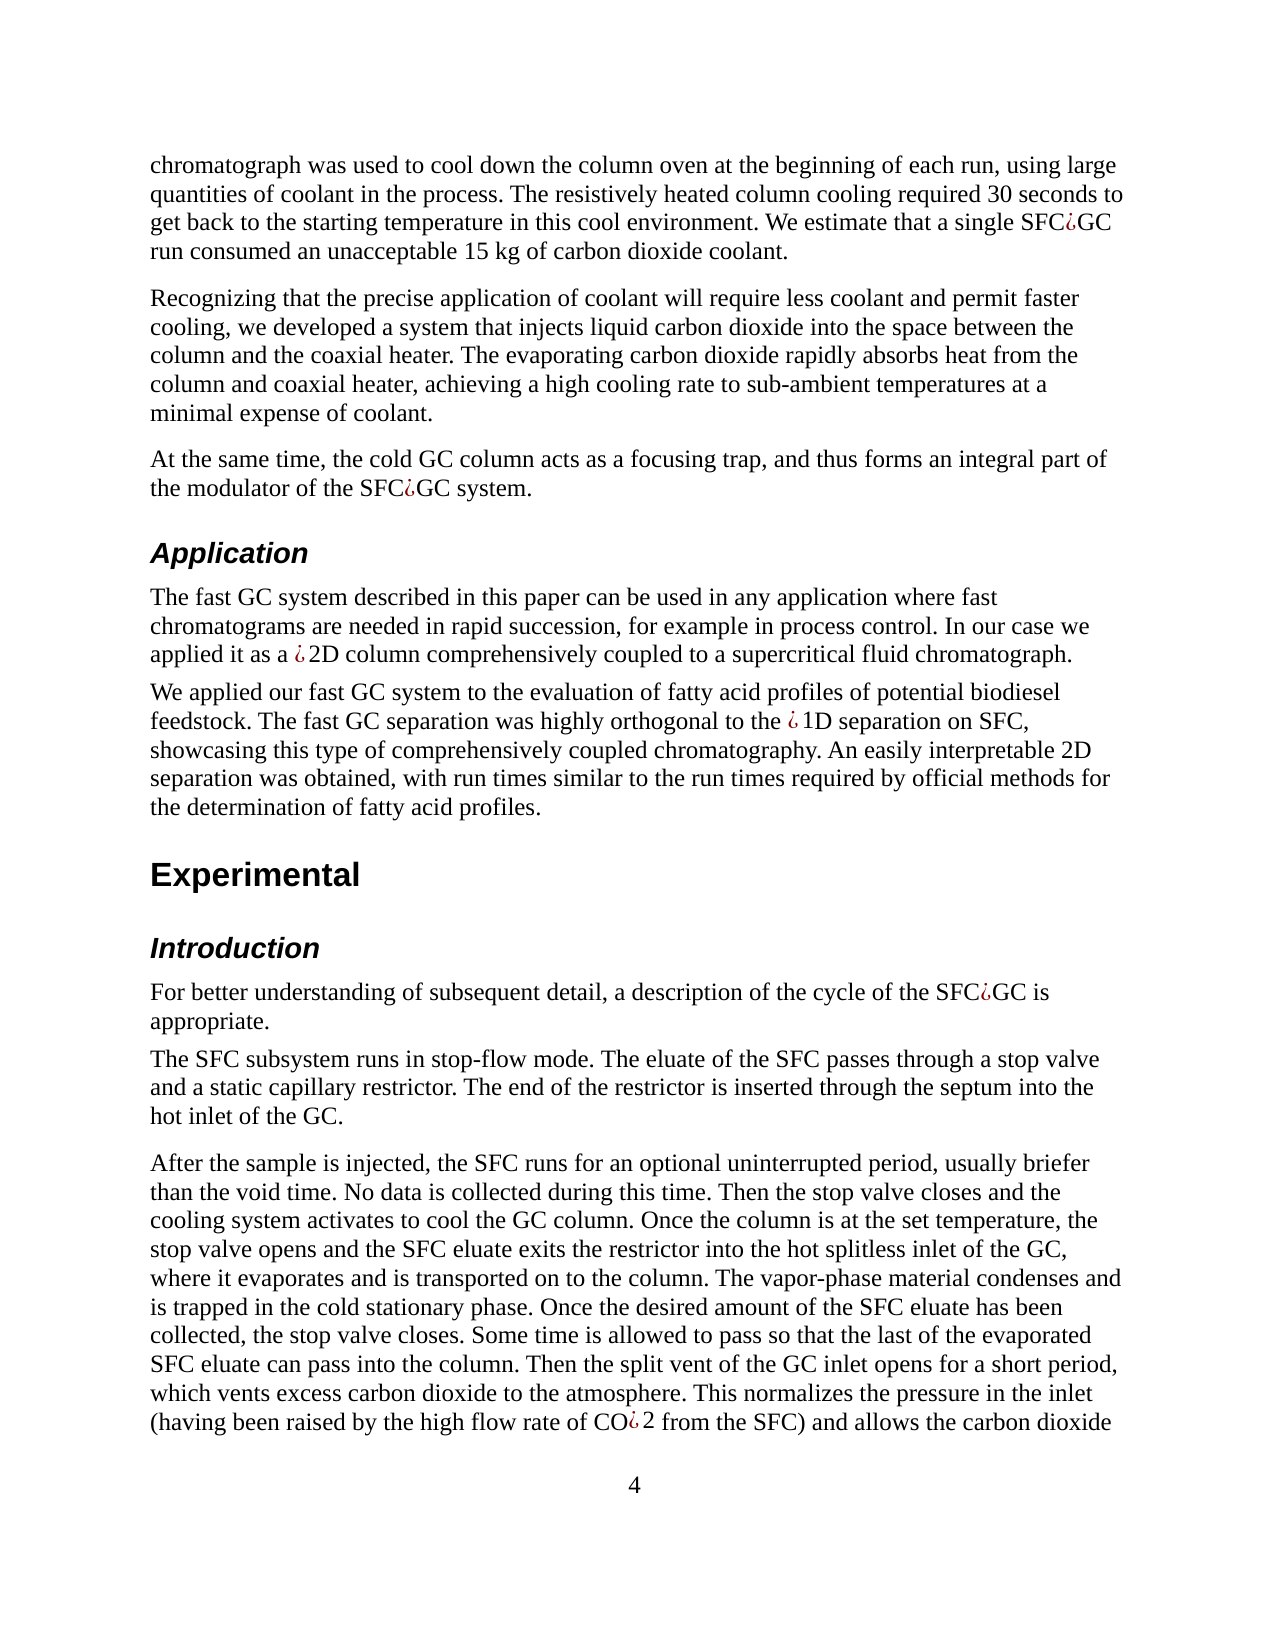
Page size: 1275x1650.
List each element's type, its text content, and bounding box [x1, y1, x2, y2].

subtitle Introduction [150, 931, 1125, 965]
text We applied our fast GC system to the evaluation of fatty acid profiles of potential biodiesel feedstock. The fast GC separation was highly orthogonal to the D separation on SFC, showcasing this type of comprehensively coupled chromatography. An easily interpretable 2D separation was obtained, with run times similar to the run times required by official methods for the determination of fatty acid profiles. [150, 677, 1125, 821]
text For better understanding of subsequent detail, a description of the cycle of the SFCGC is appropriate. [150, 977, 1125, 1035]
subtitle Application [150, 536, 1125, 569]
text The SFC subsystem runs in stop-flow mode. The eluate of the SFC passes through a stop valve and a static capillary restrictor. The end of the restrictor is inserted through the septum into the hot inlet of the GC. [150, 1044, 1125, 1130]
text chromatograph was used to cool down the column oven at the beginning of each run, using large quantities of coolant in the process. The resistively heated column cooling required 30 seconds to get back to the starting temperature in this cool environment. We estimate that a single SFCGC run consumed an unacceptable 15 kg of carbon dioxide coolant. [150, 150, 1125, 265]
text At the same time, the cold GC column acts as a focusing trap, and thus forms an integral part of the modulator of the SFCGC system. [150, 444, 1125, 502]
text Recognizing that the precise application of coolant will require less coolant and permit faster cooling, we developed a system that injects liquid carbon dioxide into the space between the column and the coaxial heater. The evaporating carbon dioxide rapidly absorbs heat from the column and coaxial heater, achieving a high cooling rate to sub-ambient temperatures at a minimal expense of coolant. [150, 283, 1125, 427]
subtitle Experimental [150, 855, 1125, 894]
text The fast GC system described in this paper can be used in any application where fast chromatograms are needed in rapid succession, for example in process control. In our case we applied it as a D column comprehensively coupled to a supercritical fluid chromatograph. [150, 582, 1125, 668]
text After the sample is injected, the SFC runs for an optional uninterrupted period, usually briefer than the void time. No data is collected during this time. Then the stop valve closes and the cooling system activates to cool the GC column. Once the column is at the set temperature, the stop valve opens and the SFC eluate exits the restrictor into the hot splitless inlet of the GC, where it evaporates and is transported on to the column. The vapor-phase material condenses and is trapped in the cold stationary phase. Once the desired amount of the SFC eluate has been collected, the stop valve closes. Some time is allowed to pass so that the last of the evaporated SFC eluate can pass into the column. Then the split vent of the GC inlet opens for a short period, which vents excess carbon dioxide to the atmosphere. This normalizes the pressure in the inlet (having been raised by the high flow rate of CO from the SFC) and allows the carbon dioxide [150, 1148, 1125, 1435]
